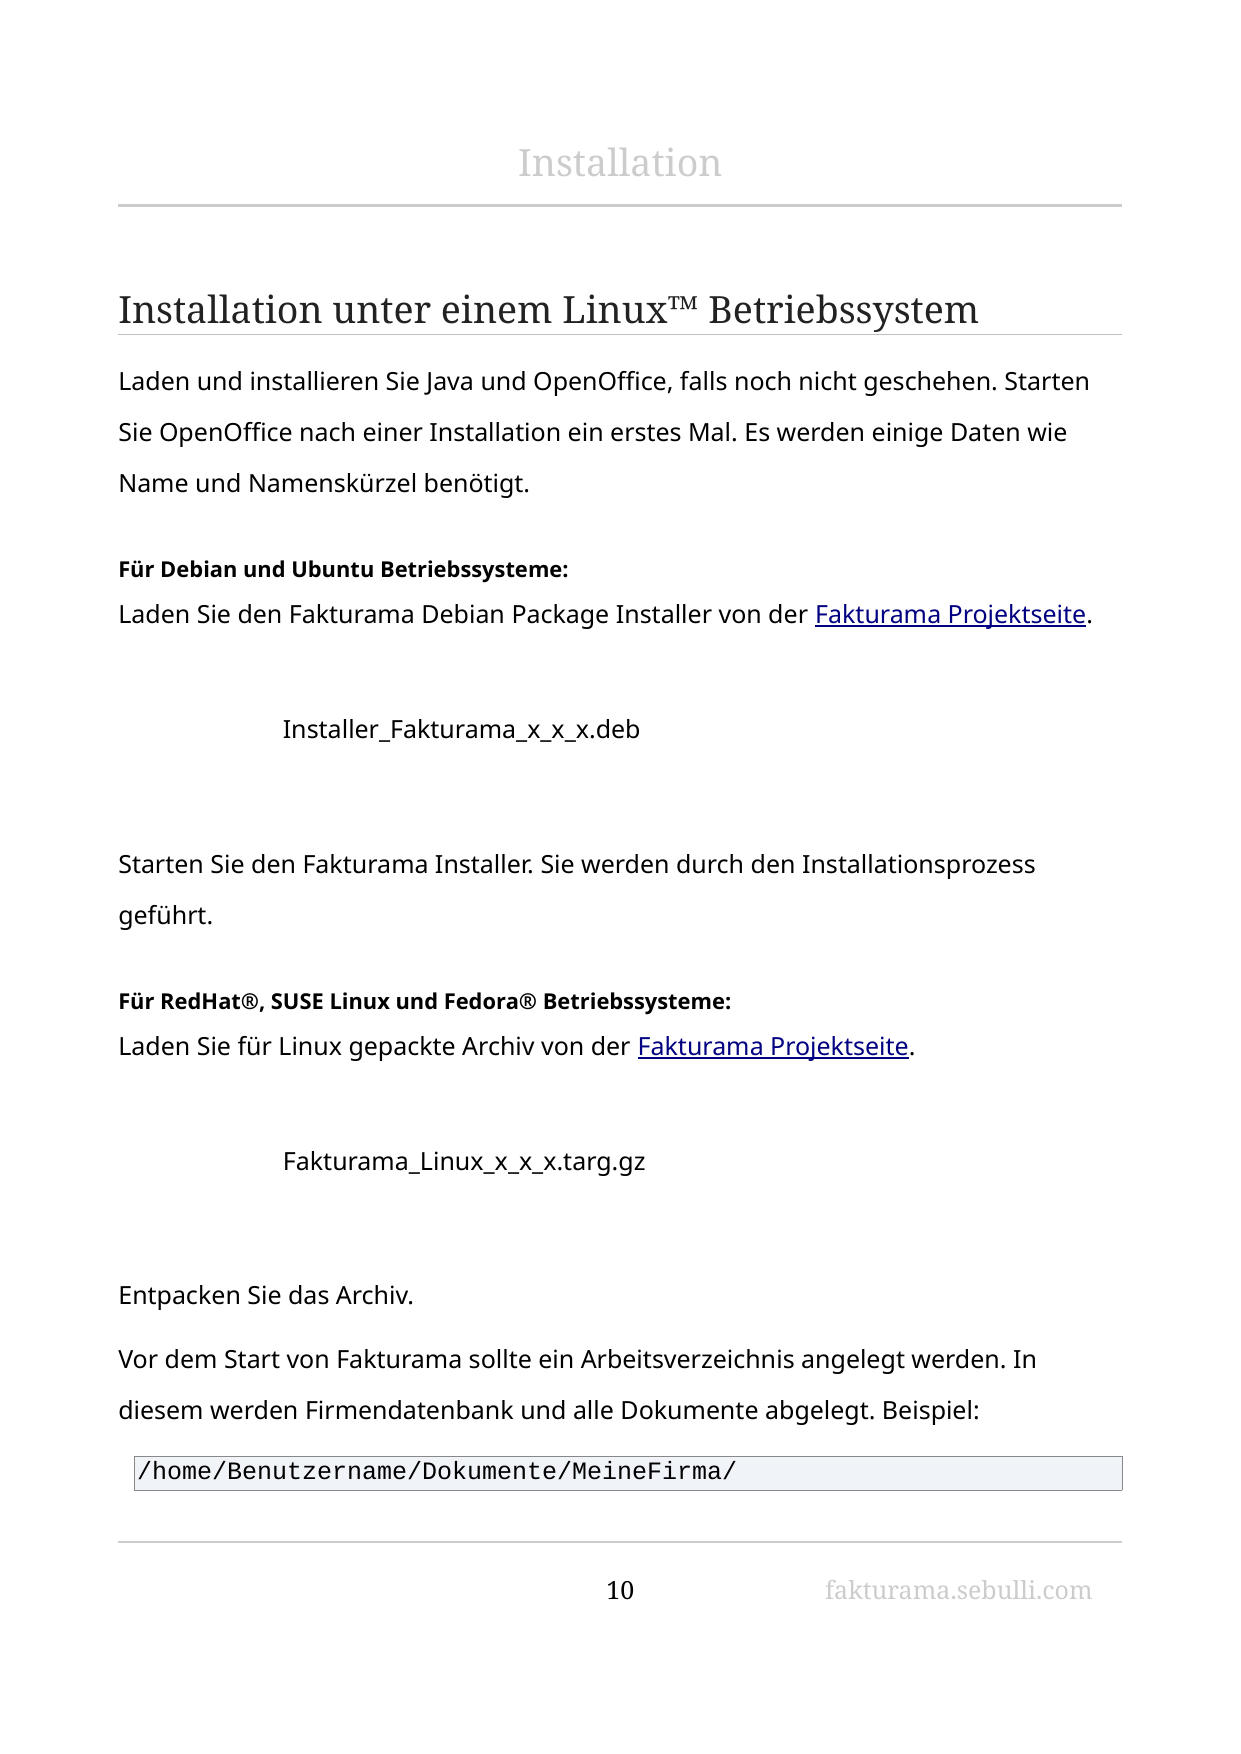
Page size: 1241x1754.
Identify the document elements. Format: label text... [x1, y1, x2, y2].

text Laden und installieren Sie Java und OpenOffice, falls noch nicht geschehen. Starten Sie OpenOffice nach einer Installation ein erstes Mal. Es werden einige Daten wie Name und Namenskürzel benötigt. [118, 364, 1122, 500]
text Starten Sie den Fakturama Installer. Sie werden durch den Installationsprozess geführt. [118, 846, 1122, 931]
text Laden Sie für Linux gepackte Archiv von der Fakturama Projektseite. [118, 1028, 1122, 1062]
subtitle Für Debian und Ubuntu Betriebssysteme: [118, 554, 1122, 584]
text Entpacken Sie das Archiv. [118, 1278, 1122, 1312]
text Fakturama_Linux_x_x_x.targ.gz [118, 1092, 1122, 1248]
subtitle Für RedHat®, SUSE Linux und Fedora® Betriebssysteme: [118, 986, 1122, 1016]
text /home/Benutzername/Dokumente/MeineFirma/ [135, 1457, 1122, 1490]
text Installer_Fakturama_x_x_x.deb [118, 660, 1122, 817]
subtitle Installation unter einem Linux™ Betriebssystem [118, 283, 1122, 334]
text Laden Sie den Fakturama Debian Package Installer von der Fakturama Projektseite. [118, 597, 1122, 631]
text Vor dem Start von Fakturama sollte ein Arbeitsverzeichnis angelegt werden. In diesem werden Firmendatenbank und alle Dokumente abgelegt. Beispiel: [118, 1341, 1122, 1426]
